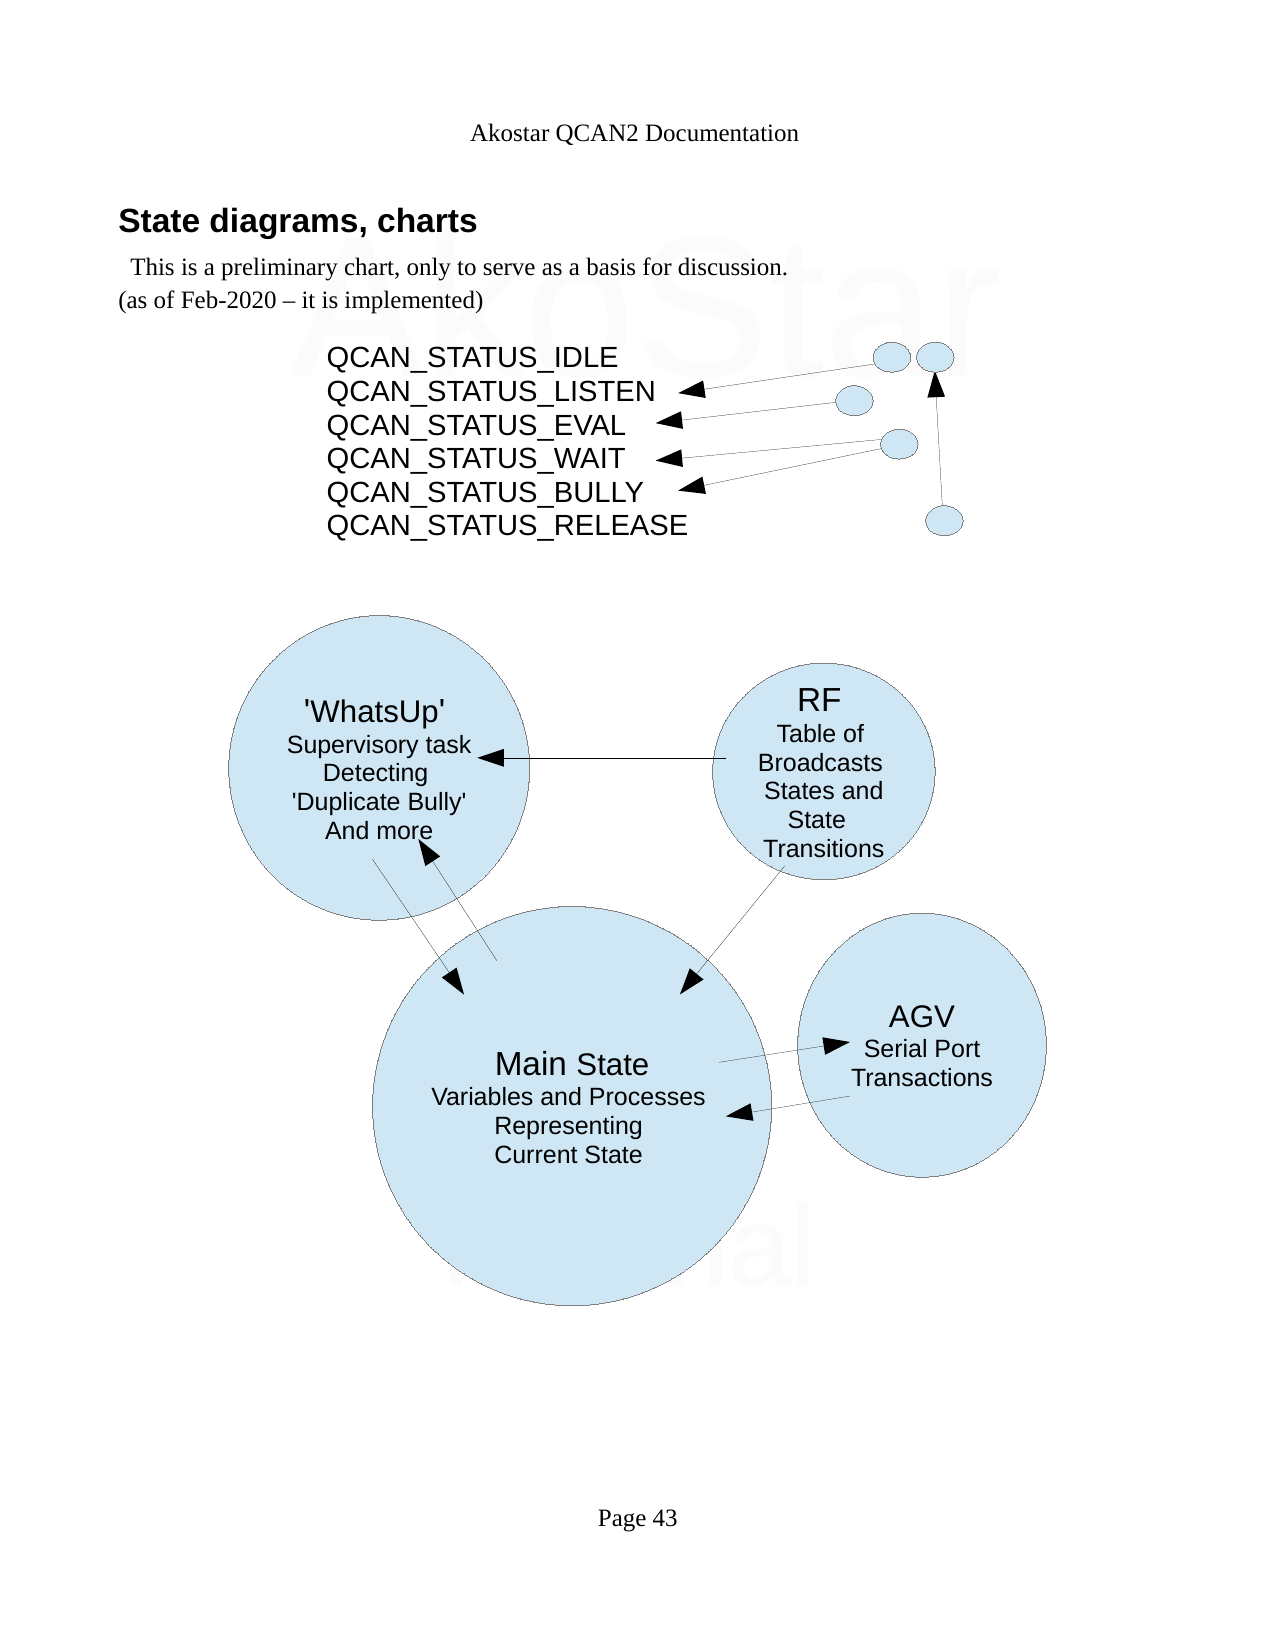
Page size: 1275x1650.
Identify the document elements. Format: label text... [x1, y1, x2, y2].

text This is a preliminary chart, only to serve as a basis for discussion. (as of Feb-2020 – it is implemented) [118, 252, 1157, 314]
subtitle State diagrams, charts [118, 201, 1157, 240]
